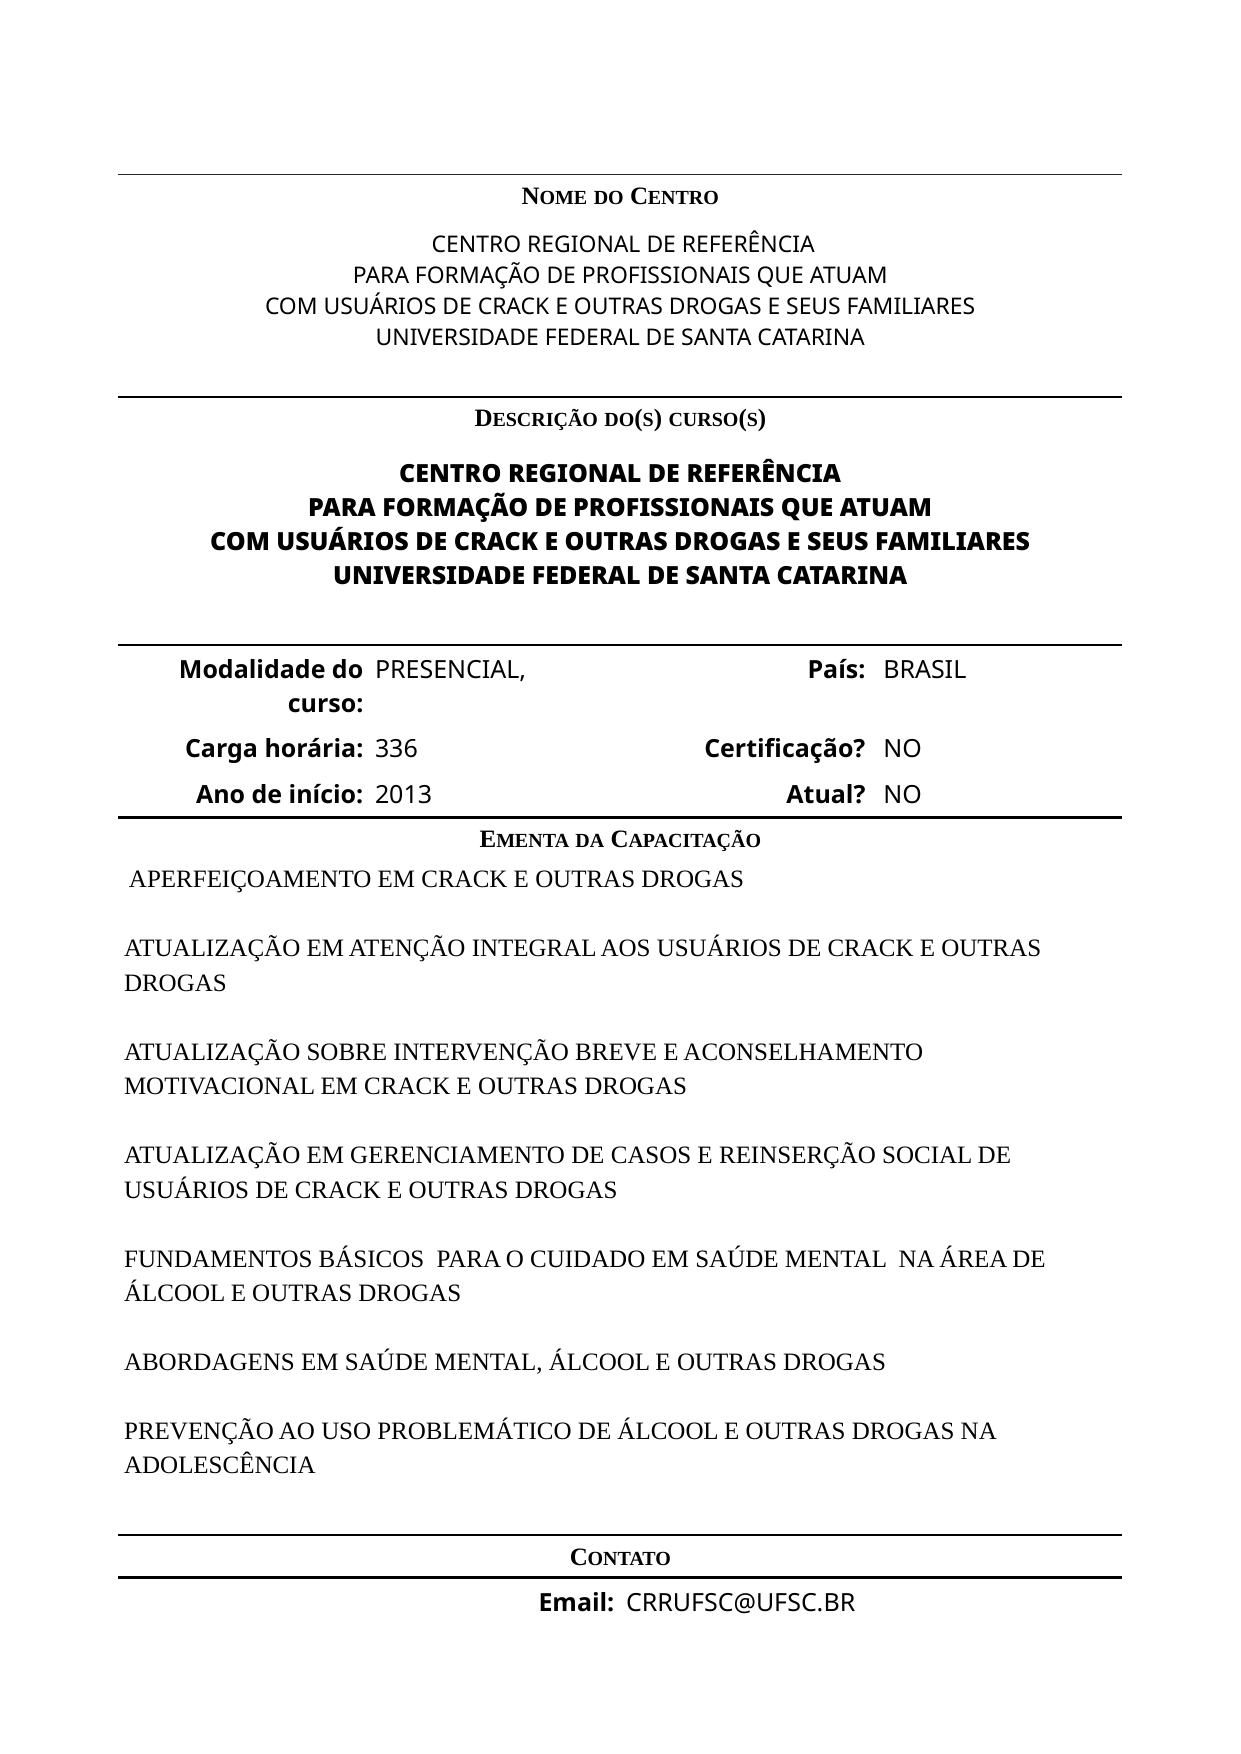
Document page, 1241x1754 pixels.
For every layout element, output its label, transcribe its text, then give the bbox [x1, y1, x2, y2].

table_cell Modalidade do curso: [118, 646, 369, 725]
table_cell CENTRO REGIONAL DE REFERÊNCIA PARA FORMAÇÃO DE PROFISSIONAIS QUE ATUAM COM USUÁRIOS DE CRACK E OUTRAS DROGAS E SEUS FAMILIARES UNIVERSIDADE FEDERAL DE SANTA CATARINA [118, 438, 1122, 644]
table_header Nome do Centro [118, 176, 1122, 216]
table_cell CRRUFSC@UFSC.BR [620, 1579, 1122, 1624]
table_cell NO [871, 771, 1122, 816]
table_cell 2013 [369, 771, 620, 816]
table_cell País: [620, 646, 871, 725]
table_cell Atual? [620, 771, 871, 816]
table_cell Certificação? [620, 725, 871, 771]
table_cell Carga horária: [118, 725, 369, 771]
table_cell APERFEIÇOAMENTO EM CRACK E OUTRAS DROGAS ATUALIZAÇÃO EM ATENÇÃO INTEGRAL AOS USUÁRIOS DE CRACK E OUTRAS DROGAS ATUALIZAÇÃO SOBRE INTERVENÇÃO BREVE E ACONSELHAMENTO MOTIVACIONAL EM CRACK E OUTRAS DROGAS ATUALIZAÇÃO EM GERENCIAMENTO DE CASOS E REINSERÇÃO SOCIAL DE USUÁRIOS DE CRACK E OUTRAS DROGAS FUNDAMENTOS BÁSICOS PARA O CUIDADO EM SAÚDE MENTAL NA ÁREA DE ÁLCOOL E OUTRAS DROGAS ABORDAGENS EM SAÚDE MENTAL, ÁLCOOL E OUTRAS DROGAS PREVENÇÃO AO USO PROBLEMÁTICO DE ÁLCOOL E OUTRAS DROGAS NA ADOLESCÊNCIA [118, 859, 1122, 1534]
table_cell PRESENCIAL, [369, 646, 620, 725]
table_cell BRASIL [871, 646, 1122, 725]
table_cell Ementa da Capacitação [118, 819, 1122, 859]
table_cell Ano de início: [118, 771, 369, 816]
table_cell NO [871, 725, 1122, 771]
table_cell Descrição do(s) curso(s) [118, 398, 1122, 438]
table_cell Email: [118, 1579, 620, 1624]
table_cell 336 [369, 725, 620, 771]
table_cell CENTRO REGIONAL DE REFERÊNCIA PARA FORMAÇÃO DE PROFISSIONAIS QUE ATUAM COM USUÁRIOS DE CRACK E OUTRAS DROGAS E SEUS FAMILIARES UNIVERSIDADE FEDERAL DE SANTA CATARINA [118, 216, 1122, 396]
table_cell Contato [118, 1536, 1122, 1576]
